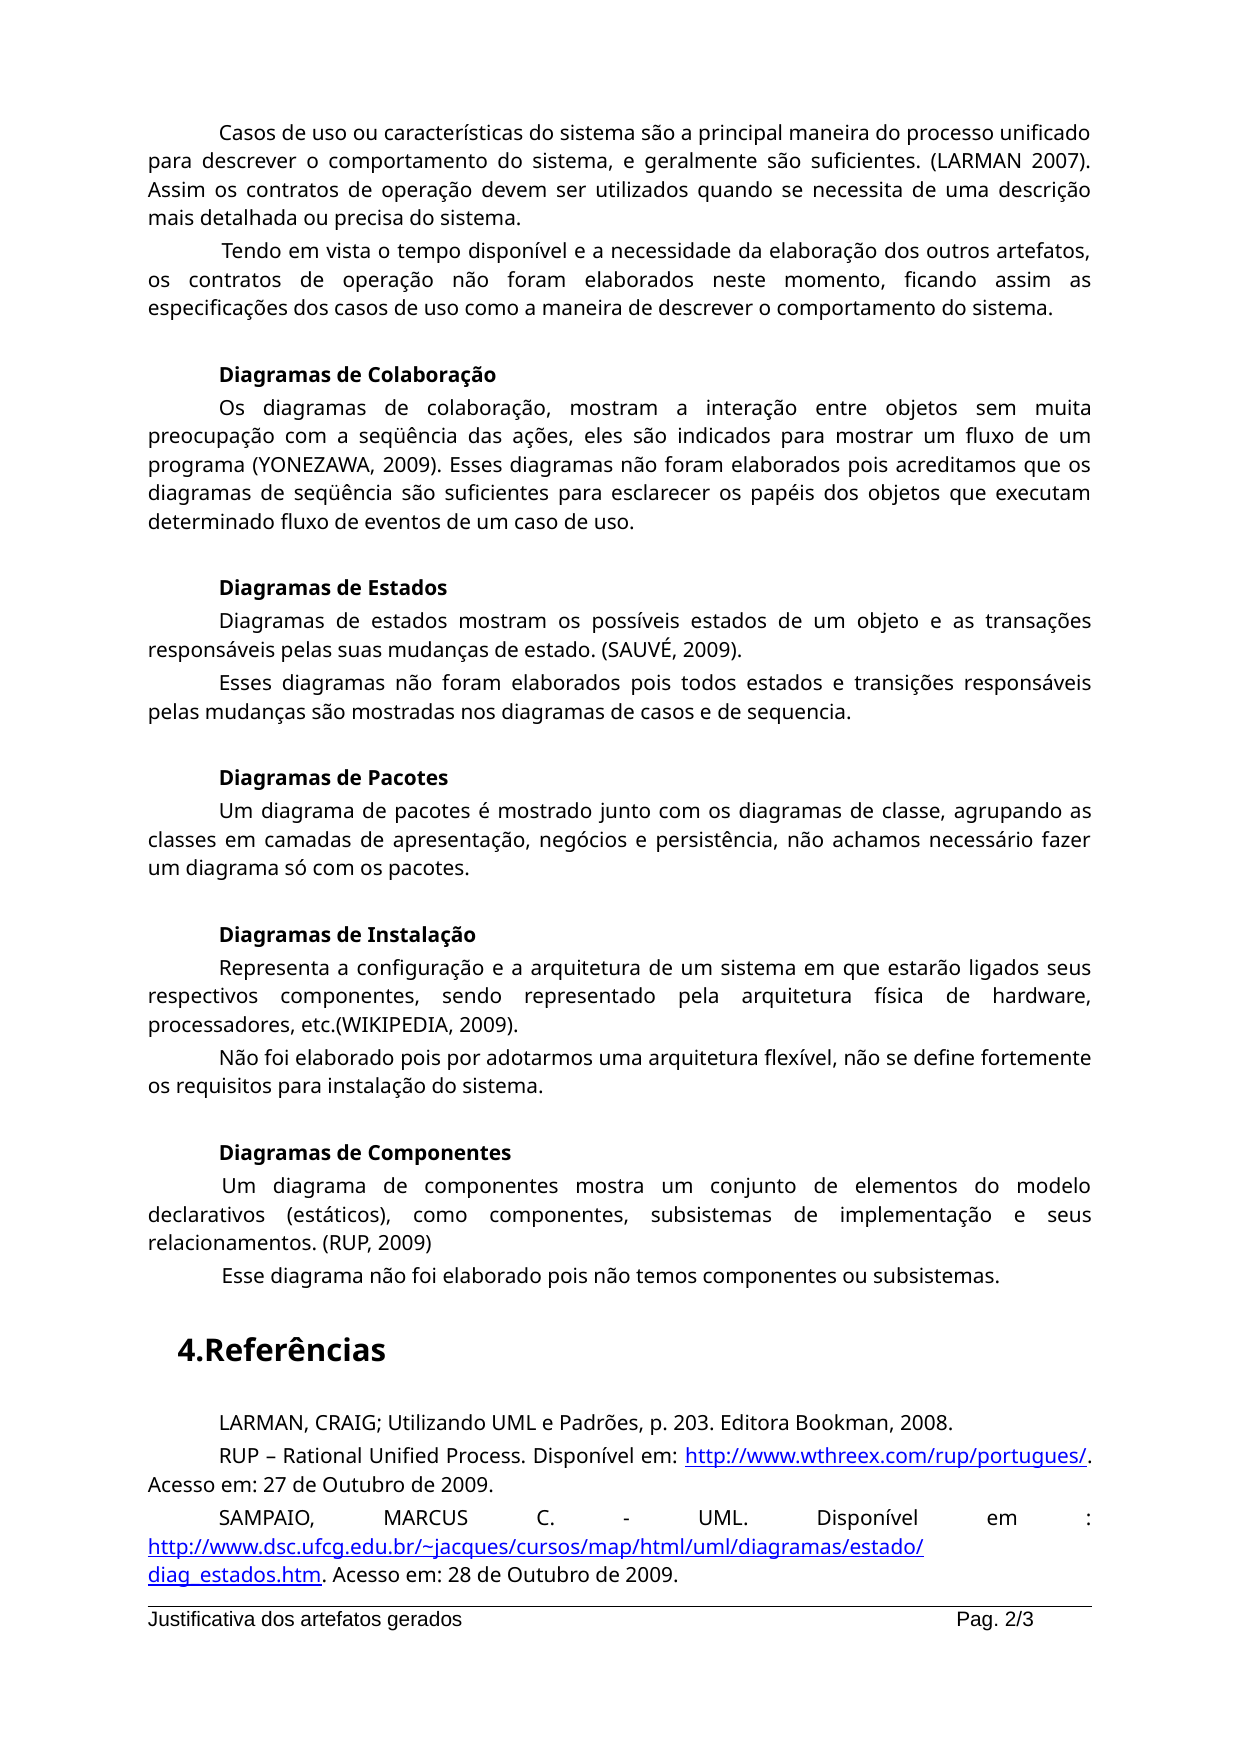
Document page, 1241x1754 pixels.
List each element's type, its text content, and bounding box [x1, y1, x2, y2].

subtitle Referências [148, 1328, 1092, 1370]
text SAMPAIO, MARCUS C. - UML. Disponível em : http://www.dsc.ufcg.edu.br/~jacques/cursos/map/html/uml/diagramas/estado/diag_estados.htm. Acesso em: 28 de Outubro de 2009. [148, 1503, 1092, 1589]
text Diagramas de Estados [148, 573, 1092, 602]
text RUP – Rational Unified Process. Disponível em: http://www.wthreex.com/rup/portugues/. Acesso em: 27 de Outubro de 2009. [148, 1442, 1092, 1498]
text Diagramas de Componentes [148, 1138, 1092, 1166]
text Os diagramas de colaboração, mostram a interação entre objetos sem muita preocupação com a seqüência das ações, eles são indicados para mostrar um fluxo de um programa (YONEZAWA, 2009). Esses diagramas não foram elaborados pois acreditamos que os diagramas de seqüência são suficientes para esclarecer os papéis dos objetos que executam determinado fluxo de eventos de um caso de uso. [148, 393, 1092, 535]
text Tendo em vista o tempo disponível e a necessidade da elaboração dos outros artefatos, os contratos de operação não foram elaborados neste momento, ficando assim as especificações dos casos de uso como a maneira de descrever o comportamento do sistema. [148, 237, 1092, 322]
text Esse diagrama não foi elaborado pois não temos componentes ou subsistemas. [148, 1261, 1092, 1290]
text Não foi elaborado pois por adotarmos uma arquitetura flexível, não se define fortemente os requisitos para instalação do sistema. [148, 1043, 1092, 1100]
text Um diagrama de pacotes é mostrado junto com os diagramas de classe, agrupando as classes em camadas de apresentação, negócios e persistência, não achamos necessário fazer um diagrama só com os pacotes. [148, 796, 1092, 882]
text Diagramas de Pacotes [148, 763, 1092, 792]
text Representa a configuração e a arquitetura de um sistema em que estarão ligados seus respectivos componentes, sendo representado pela arquitetura física de hardware, processadores, etc.(WIKIPEDIA, 2009). [148, 953, 1092, 1038]
text LARMAN, CRAIG; Utilizando UML e Padrões, p. 203. Editora Bookman, 2008. [148, 1408, 1092, 1437]
text Diagramas de estados mostram os possíveis estados de um objeto e as transações responsáveis pelas suas mudanças de estado. (SAUVÉ, 2009). [148, 607, 1092, 663]
text Diagramas de Instalação [148, 920, 1092, 948]
text Um diagrama de componentes mostra um conjunto de elementos do modelo declarativos (estáticos), como componentes, subsistemas de implementação e seus relacionamentos. (RUP, 2009) [148, 1171, 1092, 1257]
text Diagramas de Colaboração [148, 360, 1092, 388]
text Esses diagramas não foram elaborados pois todos estados e transições responsáveis pelas mudanças são mostradas nos diagramas de casos e de sequencia. [148, 668, 1092, 725]
text Casos de uso ou características do sistema são a principal maneira do processo unificado para descrever o comportamento do sistema, e geralmente são suficientes. (LARMAN 2007). Assim os contratos de operação devem ser utilizados quando se necessita de uma descrição mais detalhada ou precisa do sistema. [148, 118, 1092, 232]
